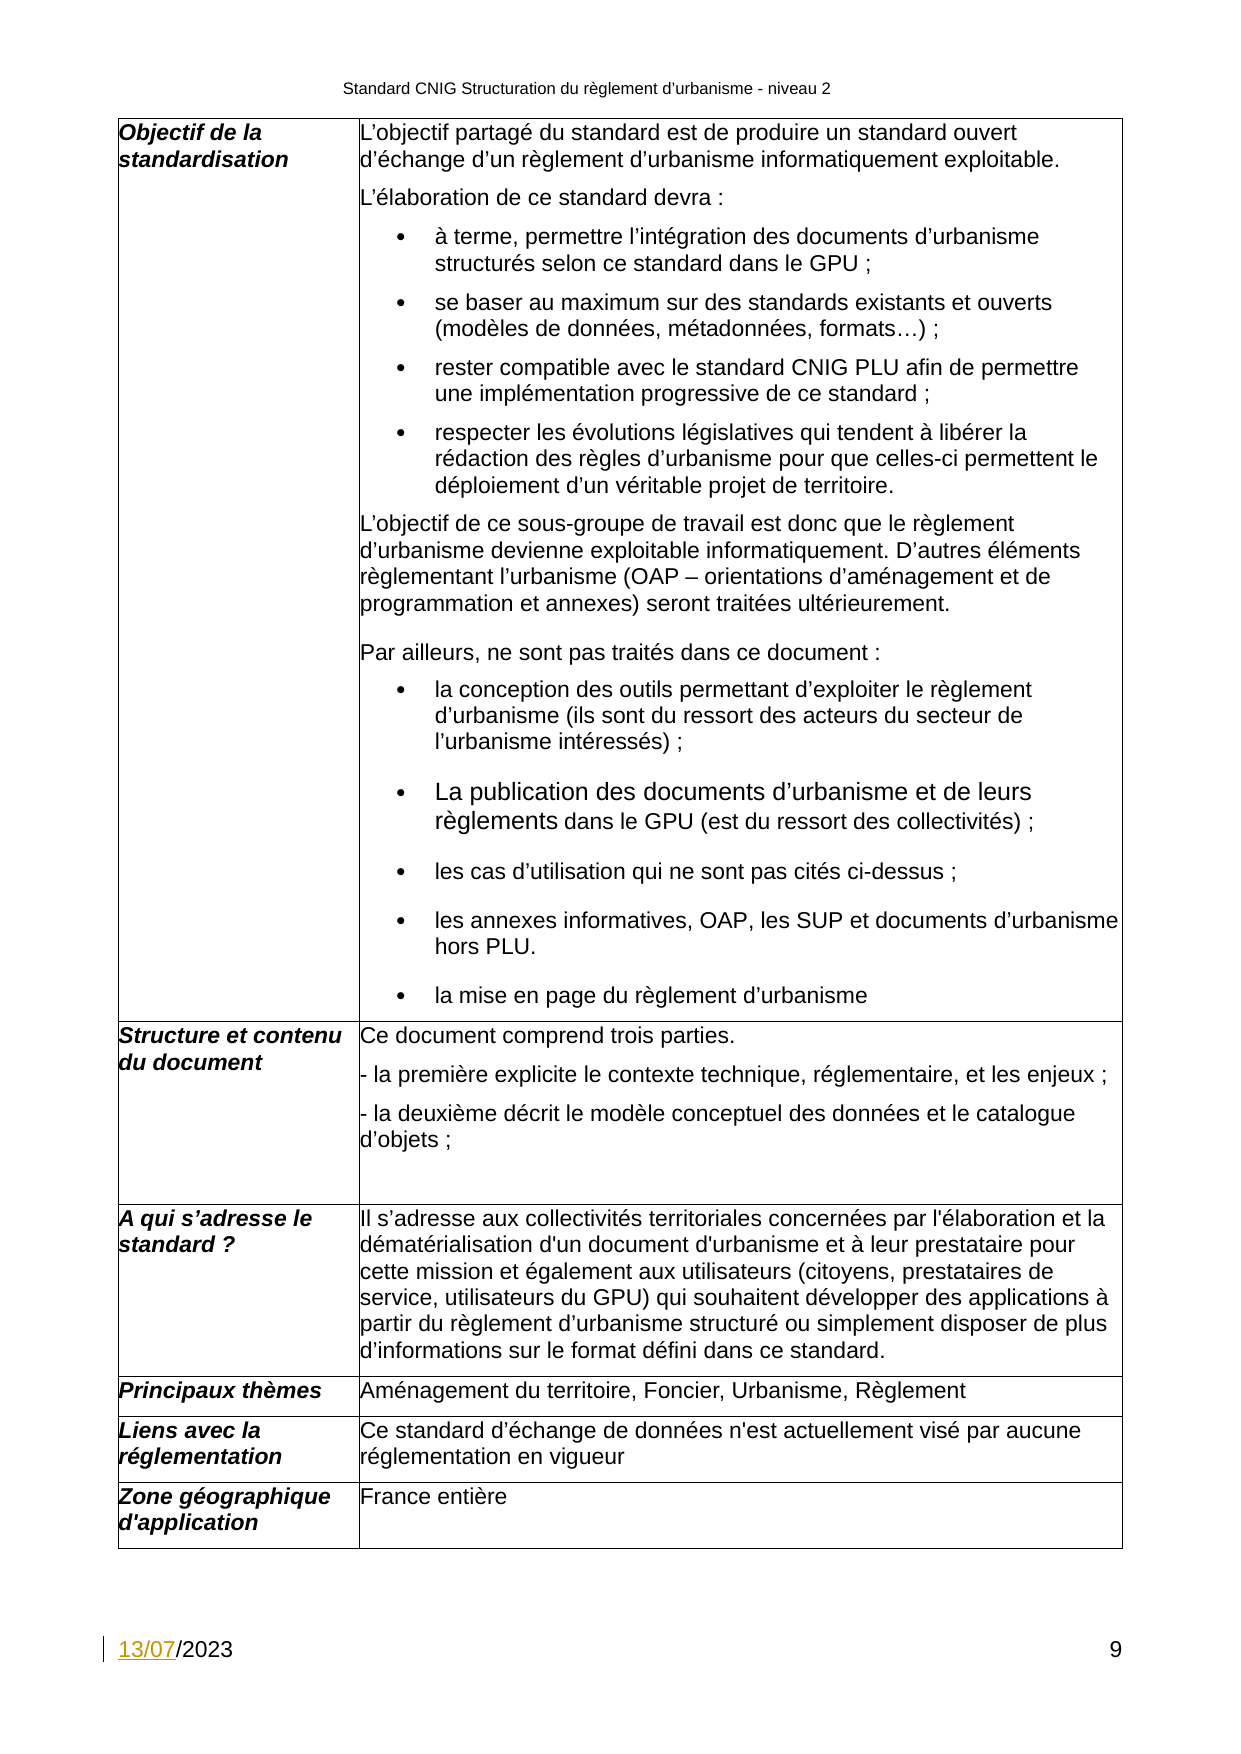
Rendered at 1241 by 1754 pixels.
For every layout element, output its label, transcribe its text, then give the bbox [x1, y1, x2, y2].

table_cell Zone géographique d'application [119, 1483, 359, 1548]
table_cell Structure et contenu du document [119, 1022, 359, 1204]
table_cell France entière [360, 1483, 1122, 1548]
table_cell Il s’adresse aux collectivités territoriales concernées par l'élaboration et la dématérialisation d'un document d'urbanisme et à leur prestataire pour cette mission et également aux utilisateurs (citoyens, prestataires de service, utilisateurs du GPU) qui souhaitent développer des applications à partir du règlement d’urbanisme structuré ou simplement disposer de plus d’informations sur le format défini dans ce standard. [360, 1205, 1122, 1376]
table_cell Liens avec la réglementation [119, 1417, 359, 1482]
table_cell Aménagement du territoire, Foncier, Urbanisme, Règlement [360, 1377, 1122, 1416]
table_cell A qui s’adresse le standard ? [119, 1205, 359, 1376]
table_cell Objectif de la standardisation [119, 119, 359, 1021]
table_cell Principaux thèmes [119, 1377, 359, 1416]
table_cell L’objectif partagé du standard est de produire un standard ouvert d’échange d’un règlement d’urbanisme informatiquement exploitable. L’élaboration de ce standard devra : à terme, permettre l’intégration des documents d’urbanisme structurés selon ce standard dans le GPU ; se baser au maximum sur des standards existants et ouverts (modèles de données, métadonnées, formats…) ; rester compatible avec le standard CNIG PLU afin de permettre une implémentation progressive de ce standard ; respecter les évolutions législatives qui tendent à libérer la rédaction des règles d’urbanisme pour que celles-ci permettent le déploiement d’un véritable projet de territoire. L’objectif de ce sous-groupe de travail est donc que le règlement d’urbanisme devienne exploitable informatiquement. D’autres éléments règlementant l’urbanisme (OAP – orientations d’aménagement et de programmation et annexes) seront traitées ultérieurement. Par ailleurs, ne sont pas traités dans ce document : la conception des outils permettant d’exploiter le règlement d’urbanisme (ils sont du ressort des acteurs du secteur de l’urbanisme intéressés) ; La publication des documents d’urbanisme et de leurs règlements dans le GPU (est du ressort des collectivités) ; les cas d’utilisation qui ne sont pas cités ci-dessus ; les annexes informatives, OAP, les SUP et documents d’urbanisme hors PLU. la mise en page du règlement d’urbanisme [360, 119, 1122, 1021]
table_cell Ce document comprend trois parties. - la première explicite le contexte technique, réglementaire, et les enjeux ; - la deuxième décrit le modèle conceptuel des données et le catalogue d’objets ; [360, 1022, 1122, 1204]
table_cell Ce standard d’échange de données n'est actuellement visé par aucune réglementation en vigueur [360, 1417, 1122, 1482]
